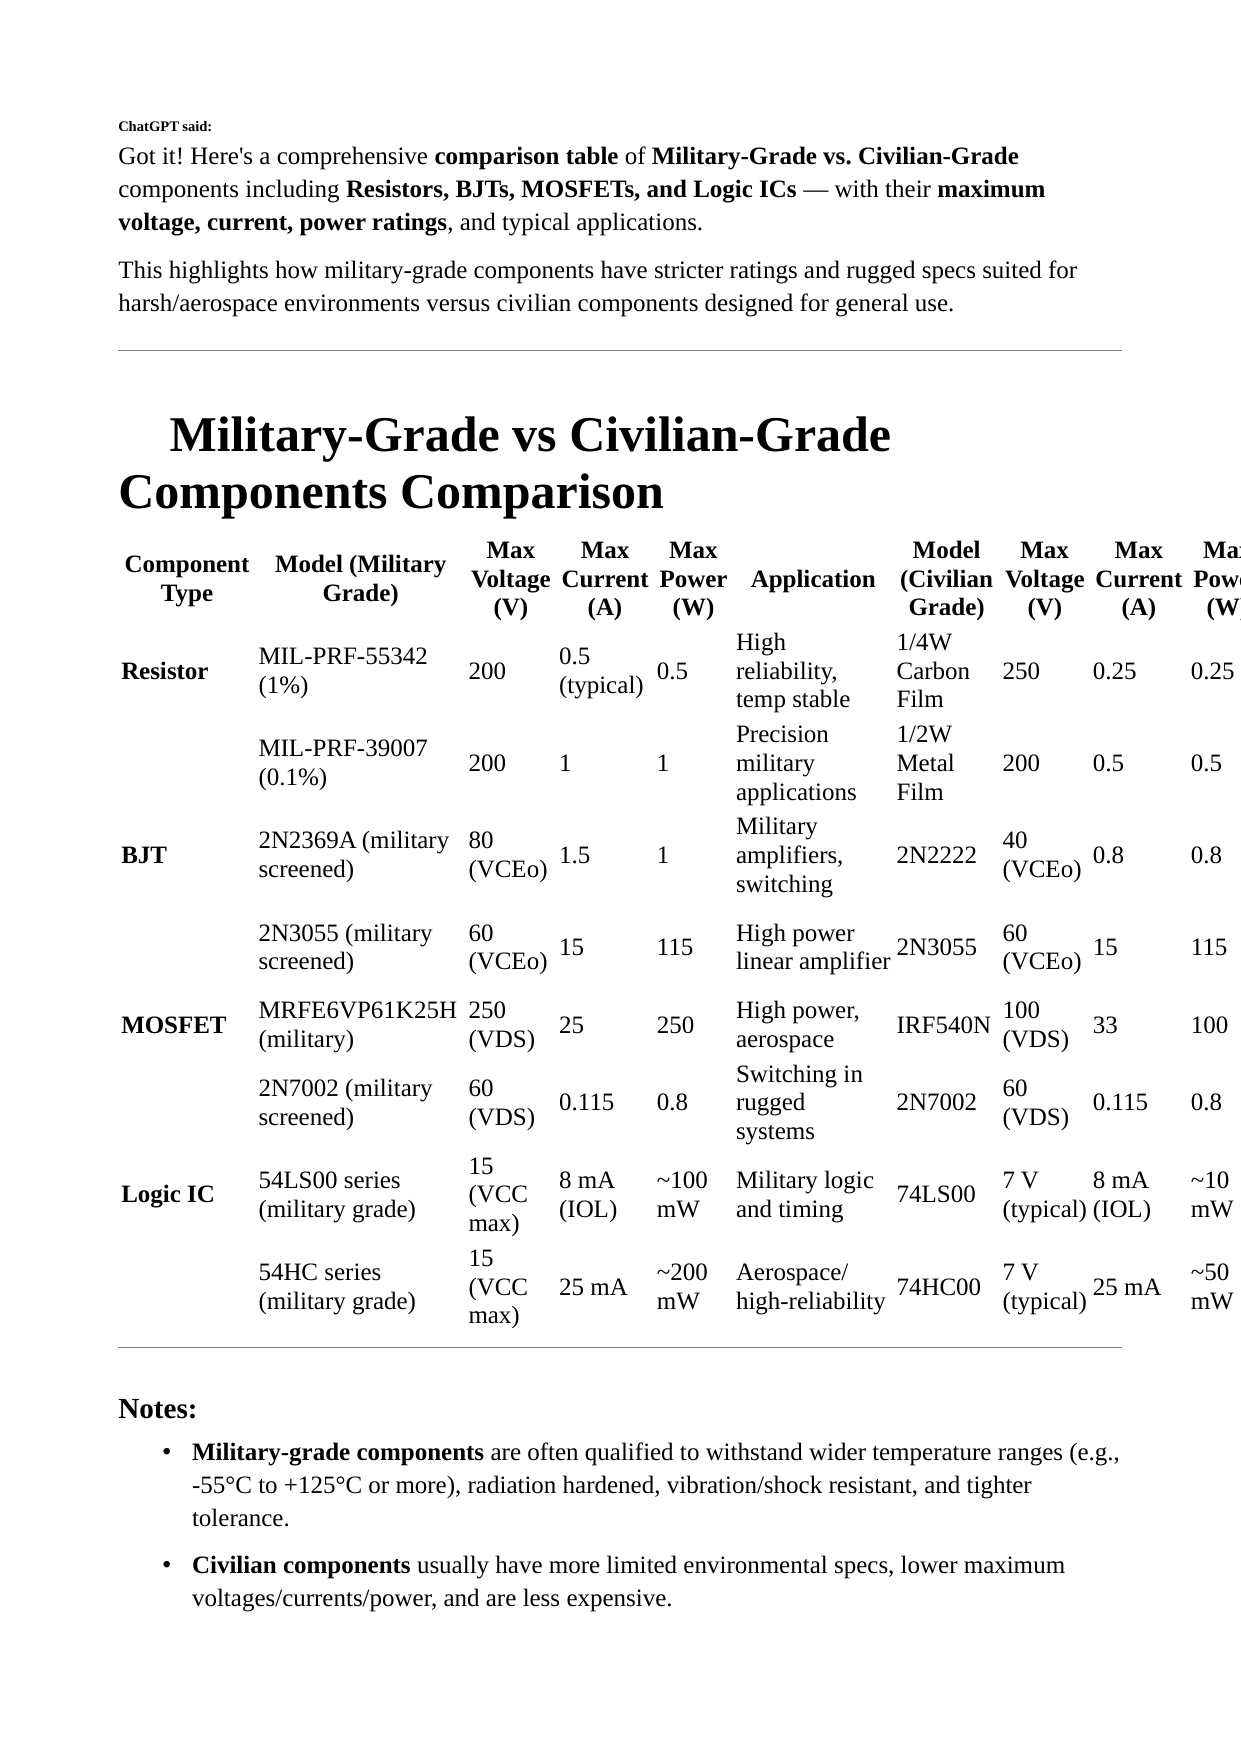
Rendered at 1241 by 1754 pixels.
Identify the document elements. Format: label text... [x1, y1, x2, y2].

table_cell 40 (VCEo) [999, 808, 1090, 900]
table_cell 0.25 [1090, 624, 1188, 716]
table_cell 2N3055 (military screened) [255, 900, 465, 992]
table_header Model (Civilian Grade) [894, 532, 999, 624]
table_header Max Current (A) [1090, 532, 1188, 624]
table_cell 74LS00 [894, 1148, 999, 1240]
table_cell 15 [556, 900, 654, 992]
table_cell 0.5 (typical) [556, 624, 654, 716]
subtitle Notes: [118, 1391, 1122, 1424]
subtitle ChatGPT said: [118, 118, 1122, 135]
table_cell 2N3055 [894, 900, 999, 992]
table_cell 100 (VDS) [999, 993, 1090, 1056]
table_header Max Voltage (V) [999, 532, 1090, 624]
table_cell MIL-PRF-39007 (0.1%) [255, 716, 465, 808]
text Got it! Here's a comprehensive comparison table of Military-Grade vs. Civilian-Grade components including Resistors, BJTs, MOSFETs, and Logic ICs — with their maximum voltage, current, power ratings, and typical applications. [118, 141, 1122, 236]
table_cell 80 (VCEo) [465, 808, 556, 900]
table_cell MIL-PRF-55342 (1%) [255, 624, 465, 716]
table_cell [118, 1240, 255, 1332]
table_cell 200 [465, 716, 556, 808]
text This highlights how military-grade components have stricter ratings and rugged specs suited for harsh/aerospace environments versus civilian components designed for general use. [118, 255, 1122, 317]
table_cell 1 [556, 716, 654, 808]
table_cell 15 (VCC max) [465, 1148, 556, 1240]
table_cell 0.8 [654, 1056, 733, 1148]
table_cell High reliability, temp stable [733, 624, 893, 716]
table_cell High power, aerospace [733, 993, 893, 1056]
table_cell 1 [654, 808, 733, 900]
table_header Model (Military Grade) [255, 532, 465, 624]
table_cell [118, 900, 255, 992]
table_cell 54HC series (military grade) [255, 1240, 465, 1332]
table_cell 1.5 [556, 808, 654, 900]
table_cell BJT [118, 808, 255, 900]
table_cell 250 [999, 624, 1090, 716]
table_cell 7 V (typical) [999, 1240, 1090, 1332]
table_cell 25 mA [1090, 1240, 1188, 1332]
table_cell 115 [1188, 900, 1240, 992]
table_cell 74HC00 [894, 1240, 999, 1332]
table_cell 0.5 [1188, 716, 1240, 808]
table_cell 200 [465, 624, 556, 716]
table_cell 60 (VDS) [999, 1056, 1090, 1148]
table_cell Precision military applications [733, 716, 893, 808]
table_header Max Power (W) [1188, 532, 1240, 624]
table_header Component Type [118, 532, 255, 624]
table_cell ~100 mW [654, 1148, 733, 1240]
table_cell MOSFET [118, 993, 255, 1056]
table_cell 2N7002 (military screened) [255, 1056, 465, 1148]
table_cell 60 (VCEo) [465, 900, 556, 992]
table_cell Military logic and timing [733, 1148, 893, 1240]
table_cell 1/4W Carbon Film [894, 624, 999, 716]
table_cell ~50 mW [1188, 1240, 1240, 1332]
table_cell High power linear amplifier [733, 900, 893, 992]
list Civilian components usually have more limited environmental specs, lower maximum voltages/currents/power, and are less expensive. [162, 1551, 1122, 1612]
table_cell Switching in rugged systems [733, 1056, 893, 1148]
table_cell 200 [999, 716, 1090, 808]
table_cell 15 (VCC max) [465, 1240, 556, 1332]
table_cell 115 [654, 900, 733, 992]
table_cell [118, 716, 255, 808]
table_cell 0.115 [556, 1056, 654, 1148]
table_header Application [733, 532, 893, 624]
table_header Max Current (A) [556, 532, 654, 624]
table_cell 0.5 [654, 624, 733, 716]
list Military-grade components are often qualified to withstand wider temperature ranges (e.g., -55°C to +125°C or more), radiation hardened, vibration/shock resistant, and tighter tolerance. [162, 1437, 1122, 1532]
table_cell Military amplifiers, switching [733, 808, 893, 900]
table_cell 1 [654, 716, 733, 808]
table_cell 60 (VDS) [465, 1056, 556, 1148]
table_cell ~10 mW [1188, 1148, 1240, 1240]
table_cell 1/2W Metal Film [894, 716, 999, 808]
table_cell Aerospace/high-reliability [733, 1240, 893, 1332]
table_cell 2N2369A (military screened) [255, 808, 465, 900]
table_header Max Voltage (V) [465, 532, 556, 624]
table_cell 0.8 [1090, 808, 1188, 900]
table_cell 8 mA (IOL) [556, 1148, 654, 1240]
table_cell 250 [654, 993, 733, 1056]
table_cell 0.8 [1188, 808, 1240, 900]
table_cell 8 mA (IOL) [1090, 1148, 1188, 1240]
table_cell 2N2222 [894, 808, 999, 900]
table_cell 33 [1090, 993, 1188, 1056]
table_cell Logic IC [118, 1148, 255, 1240]
table_cell 60 (VCEo) [999, 900, 1090, 992]
table_cell 250 (VDS) [465, 993, 556, 1056]
table_cell Resistor [118, 624, 255, 716]
table_header Max Power (W) [654, 532, 733, 624]
table_cell 25 [556, 993, 654, 1056]
table_cell MRFE6VP61K25H (military) [255, 993, 465, 1056]
table_cell 54LS00 series (military grade) [255, 1148, 465, 1240]
subtitle 🔰 Military-Grade vs Civilian-Grade Components Comparison [118, 404, 1122, 519]
table_cell [118, 1056, 255, 1148]
table_cell 15 [1090, 900, 1188, 992]
table_cell 25 mA [556, 1240, 654, 1332]
table_cell 0.8 [1188, 1056, 1240, 1148]
table_cell 0.5 [1090, 716, 1188, 808]
table_cell IRF540N [894, 993, 999, 1056]
table_cell ~200 mW [654, 1240, 733, 1332]
table_cell 7 V (typical) [999, 1148, 1090, 1240]
table_cell 2N7002 [894, 1056, 999, 1148]
table_cell 100 [1188, 993, 1240, 1056]
table_cell 0.25 [1188, 624, 1240, 716]
table_cell 0.115 [1090, 1056, 1188, 1148]
